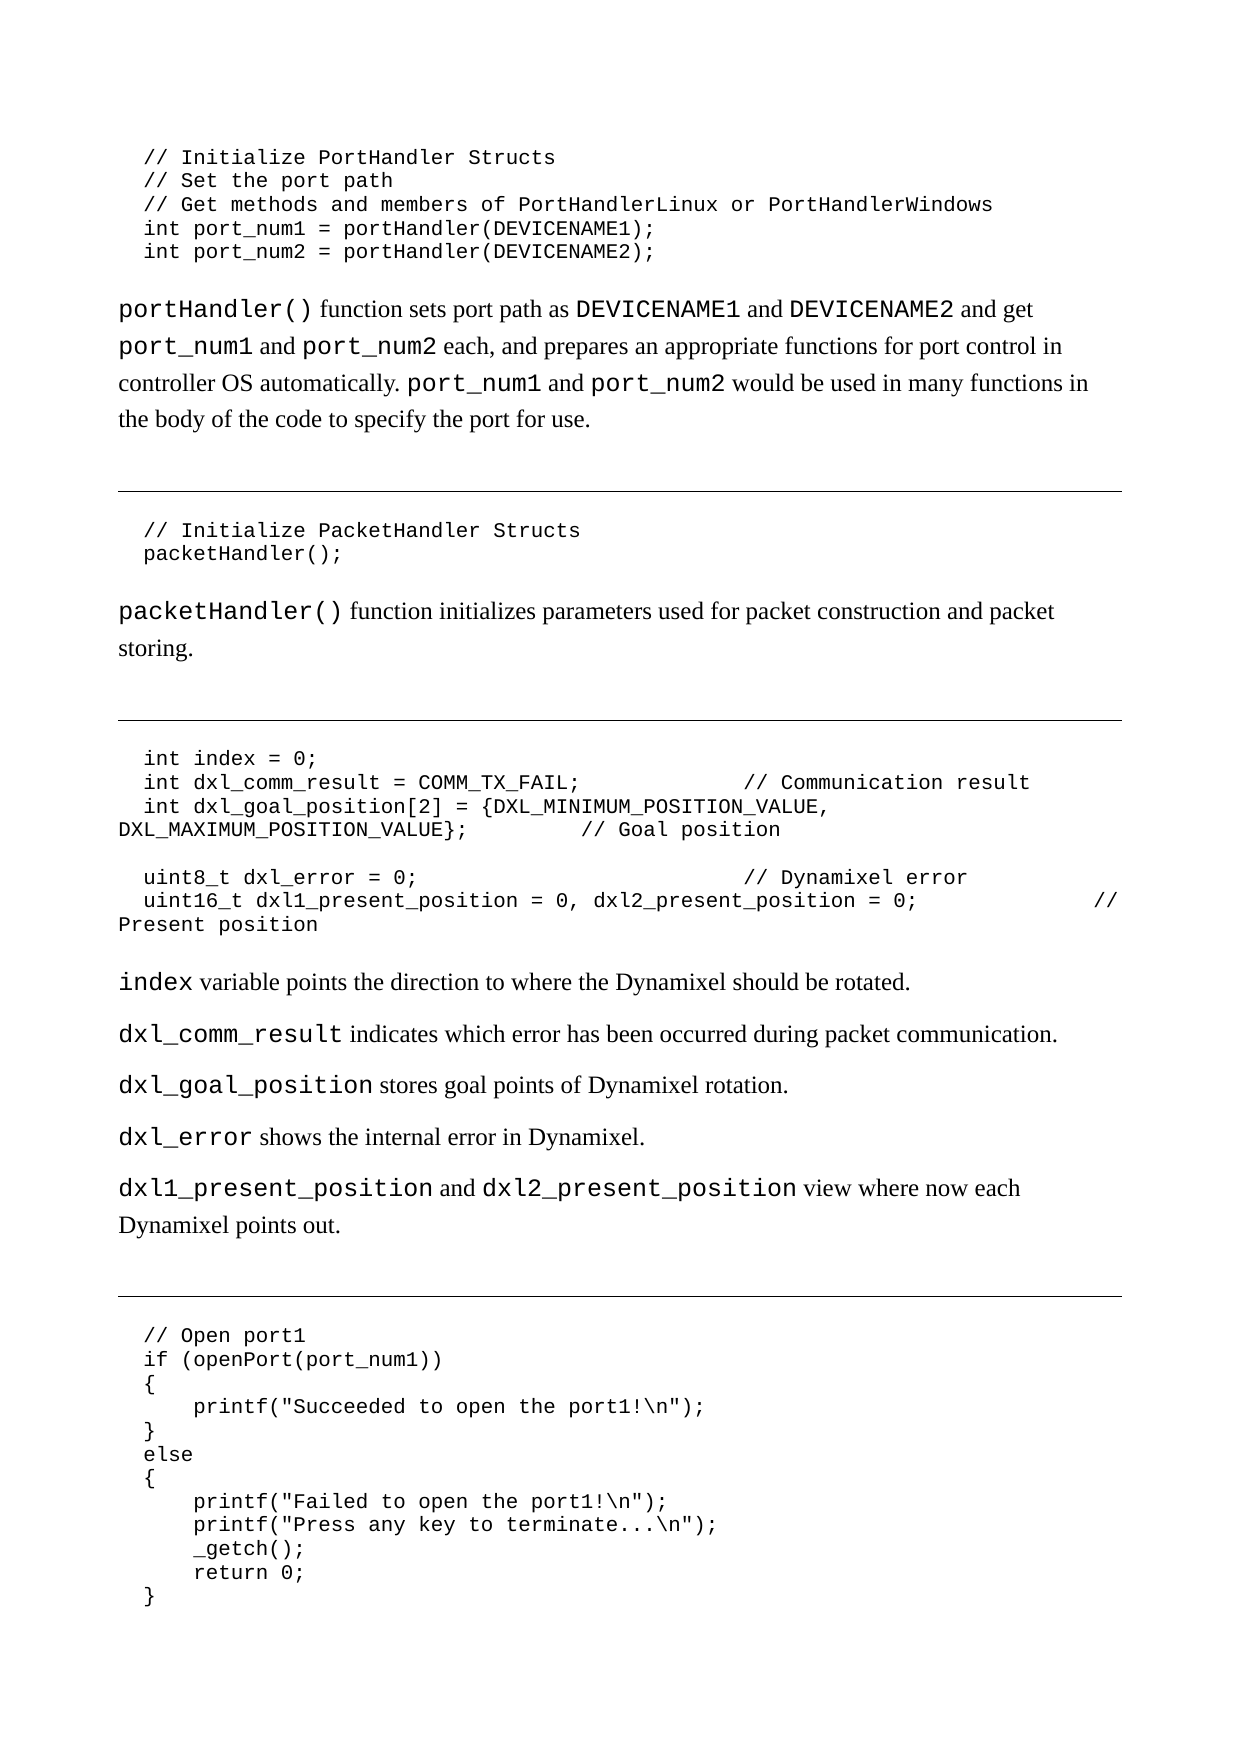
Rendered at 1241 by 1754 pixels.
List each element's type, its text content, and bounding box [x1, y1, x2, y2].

text { [118, 1373, 1122, 1396]
text int dxl_comm_result = COMM_TX_FAIL; // Communication result [118, 772, 1122, 796]
text int port_num1 = portHandler(DEVICENAME1); [118, 218, 1122, 241]
text index variable points the direction to where the Dynamixel should be rotated. [118, 967, 1122, 998]
text // Initialize PacketHandler Structs [118, 520, 1122, 543]
text portHandler() function sets port path as DEVICENAME1 and DEVICENAME2 and get port_num1 and port_num2 each, and prepares an appropriate functions for port control in controller OS automatically. port_num1 and port_num2 would be used in many functions in the body of the code to specify the port for use. [118, 294, 1122, 433]
text else [118, 1443, 1122, 1467]
text dxl_error shows the internal error in Dynamixel. [118, 1122, 1122, 1153]
text } [118, 1585, 1122, 1609]
text dxl_goal_position stores goal points of Dynamixel rotation. [118, 1070, 1122, 1101]
text uint8_t dxl_error = 0; // Dynamixel error [118, 867, 1122, 890]
text } [118, 1420, 1122, 1443]
text return 0; [118, 1562, 1122, 1585]
text { [118, 1467, 1122, 1491]
text // Initialize PortHandler Structs [118, 147, 1122, 171]
text int index = 0; [118, 748, 1122, 772]
text // Open port1 [118, 1325, 1122, 1349]
text printf("Succeeded to open the port1!\n"); [118, 1396, 1122, 1420]
text uint16_t dxl1_present_position = 0, dxl2_present_position = 0; // Present position [118, 890, 1122, 938]
text dxl_comm_result indicates which error has been occurred during packet communication. [118, 1019, 1122, 1049]
text // Set the port path [118, 171, 1122, 194]
text packetHandler() function initializes parameters used for packet construction and packet storing. [118, 596, 1122, 662]
text int dxl_goal_position[2] = {DXL_MINIMUM_POSITION_VALUE, DXL_MAXIMUM_POSITION_VALUE}; // Goal position [118, 796, 1122, 843]
text packetHandler(); [118, 543, 1122, 567]
text if (openPort(port_num1)) [118, 1349, 1122, 1373]
text int port_num2 = portHandler(DEVICENAME2); [118, 241, 1122, 265]
text printf("Press any key to terminate...\n"); [118, 1514, 1122, 1538]
text _getch(); [118, 1538, 1122, 1562]
text printf("Failed to open the port1!\n"); [118, 1491, 1122, 1514]
text // Get methods and members of PortHandlerLinux or PortHandlerWindows [118, 194, 1122, 218]
text dxl1_present_position and dxl2_present_position view where now each Dynamixel points out. [118, 1173, 1122, 1239]
